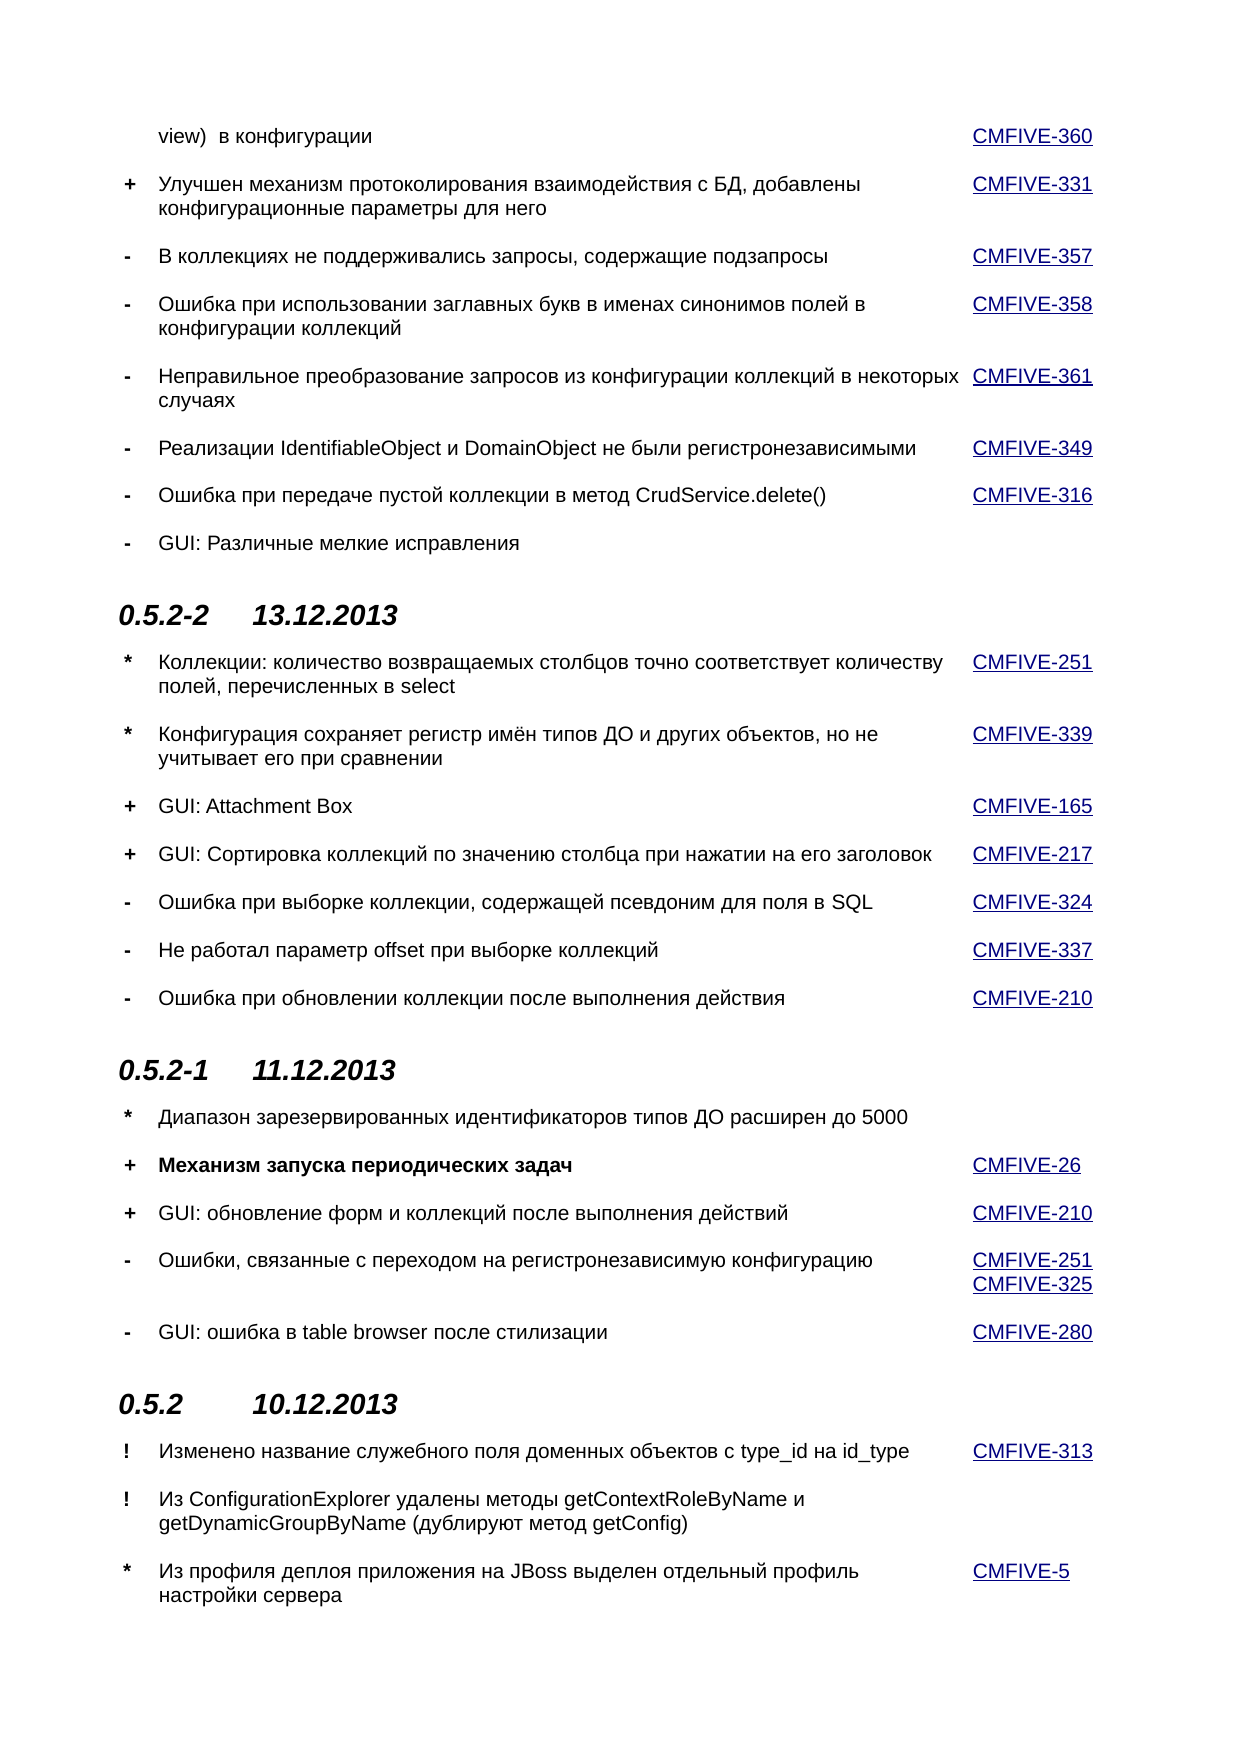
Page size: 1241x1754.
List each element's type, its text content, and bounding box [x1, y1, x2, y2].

subtitle 0.5.2 10.12.2013 [118, 1387, 1122, 1421]
table_cell + [118, 1195, 152, 1242]
table_cell - [118, 884, 152, 932]
table_header CMFIVE-313 [967, 1433, 1123, 1481]
table_cell + [118, 836, 152, 884]
table_cell Улучшен механизм протоколирования взаимодействия с БД, добавлены конфигурационные параметры для него [153, 166, 966, 238]
table_cell CMFIVE-358 [966, 286, 1123, 358]
table_cell CMFIVE-210 [966, 1195, 1123, 1242]
table_cell CMFIVE-217 [966, 836, 1123, 884]
table_cell Не работал параметр offset при выборке коллекций [153, 932, 966, 980]
table_cell - [118, 238, 152, 286]
table_cell Ошибки, связанные с переходом на регистронезависимую конфигурацию [153, 1243, 966, 1314]
table_cell - [118, 358, 152, 429]
table_cell - [118, 286, 152, 358]
table_cell Конфигурация сохраняет регистр имён типов ДО и других объектов, но не учитывает его при сравнении [153, 716, 966, 788]
table_cell CMFIVE-339 [966, 716, 1123, 788]
table_cell + [118, 1147, 152, 1194]
table_cell - [118, 980, 152, 1028]
table_header [966, 1099, 1123, 1147]
table_cell Ошибка при обновлении коллекции после выполнения действия [153, 980, 966, 1028]
table_cell Реализации IdentifiableObject и DomainObject не были регистронезависимыми [153, 430, 966, 477]
table_cell ! [117, 1481, 153, 1553]
table_cell GUI: Attachment Box [153, 788, 966, 836]
table_cell GUI: Сортировка коллекций по значению столбца при нажатии на его заголовок [153, 836, 966, 884]
table_cell GUI: Различные мелкие исправления [153, 525, 966, 573]
table_cell [118, 118, 152, 166]
table_cell + [118, 166, 152, 238]
table_header Коллекции: количество возвращаемых столбцов точно соответствует количеству полей, перечисленных в select [153, 644, 966, 716]
table_cell Механизм запуска периодических задач [153, 1147, 966, 1194]
table_cell Ошибка при выборке коллекции, содержащей псевдоним для поля в SQL [153, 884, 966, 932]
table_cell CMFIVE-337 [966, 932, 1123, 980]
table_cell CMFIVE-331 [966, 166, 1123, 238]
table_header Изменено название служебного поля доменных объектов с type_id на id_type [153, 1433, 967, 1481]
table_cell CMFIVE-251 CMFIVE-325 [966, 1243, 1123, 1314]
subtitle 0.5.2-1 11.12.2013 [118, 1053, 1122, 1086]
table_cell - [118, 1243, 152, 1314]
table_cell GUI: обновление форм и коллекций после выполнения действий [153, 1195, 966, 1242]
table_cell Из ConfigurationExplorer удалены методы getContextRoleByName и getDynamicGroupByName (дублируют метод getConfig) [153, 1481, 967, 1553]
table_cell - [118, 525, 152, 573]
table_cell CMFIVE-324 [966, 884, 1123, 932]
table_cell GUI: ошибка в table browser после стилизации [153, 1314, 966, 1362]
table_cell CMFIVE-280 [966, 1314, 1123, 1362]
table_cell Ошибка при использовании заглавных букв в именах синонимов полей в конфигурации коллекций [153, 286, 966, 358]
table_cell CMFIVE-360 [966, 118, 1123, 166]
table_cell + [118, 788, 152, 836]
table_cell [967, 1481, 1123, 1553]
table_cell CMFIVE-361 [966, 358, 1123, 429]
table_header * [118, 1099, 152, 1147]
table_cell В коллекциях не поддерживались запросы, содержащие подзапросы [153, 238, 966, 286]
table_cell CMFIVE-357 [966, 238, 1123, 286]
subtitle 0.5.2-2 13.12.2013 [118, 598, 1122, 632]
table_cell - [118, 478, 152, 525]
table_cell CMFIVE-26 [966, 1147, 1123, 1194]
table_cell [966, 525, 1123, 573]
table_cell - [118, 932, 152, 980]
table_cell CMFIVE-165 [966, 788, 1123, 836]
table_cell CMFIVE-5 [967, 1553, 1123, 1625]
table_cell * [118, 716, 152, 788]
table_header CMFIVE-251 [966, 644, 1123, 716]
table_cell view) в конфигурации [153, 118, 966, 166]
table_cell Неправильное преобразование запросов из конфигурации коллекций в некоторых случаях [153, 358, 966, 429]
table_header * [118, 644, 152, 716]
table_cell - [118, 1314, 152, 1362]
table_cell Ошибка при передаче пустой коллекции в метод CrudService.delete() [153, 478, 966, 525]
table_cell * [117, 1553, 153, 1625]
table_header ! [117, 1433, 153, 1481]
table_cell CMFIVE-210 [966, 980, 1123, 1028]
table_cell Из профиля деплоя приложения на JBoss выделен отдельный профиль настройки сервера [153, 1553, 967, 1625]
table_cell - [118, 430, 152, 477]
table_header Диапазон зарезервированных идентификаторов типов ДО расширен до 5000 [153, 1099, 966, 1147]
table_cell CMFIVE-316 [966, 478, 1123, 525]
table_cell CMFIVE-349 [966, 430, 1123, 477]
